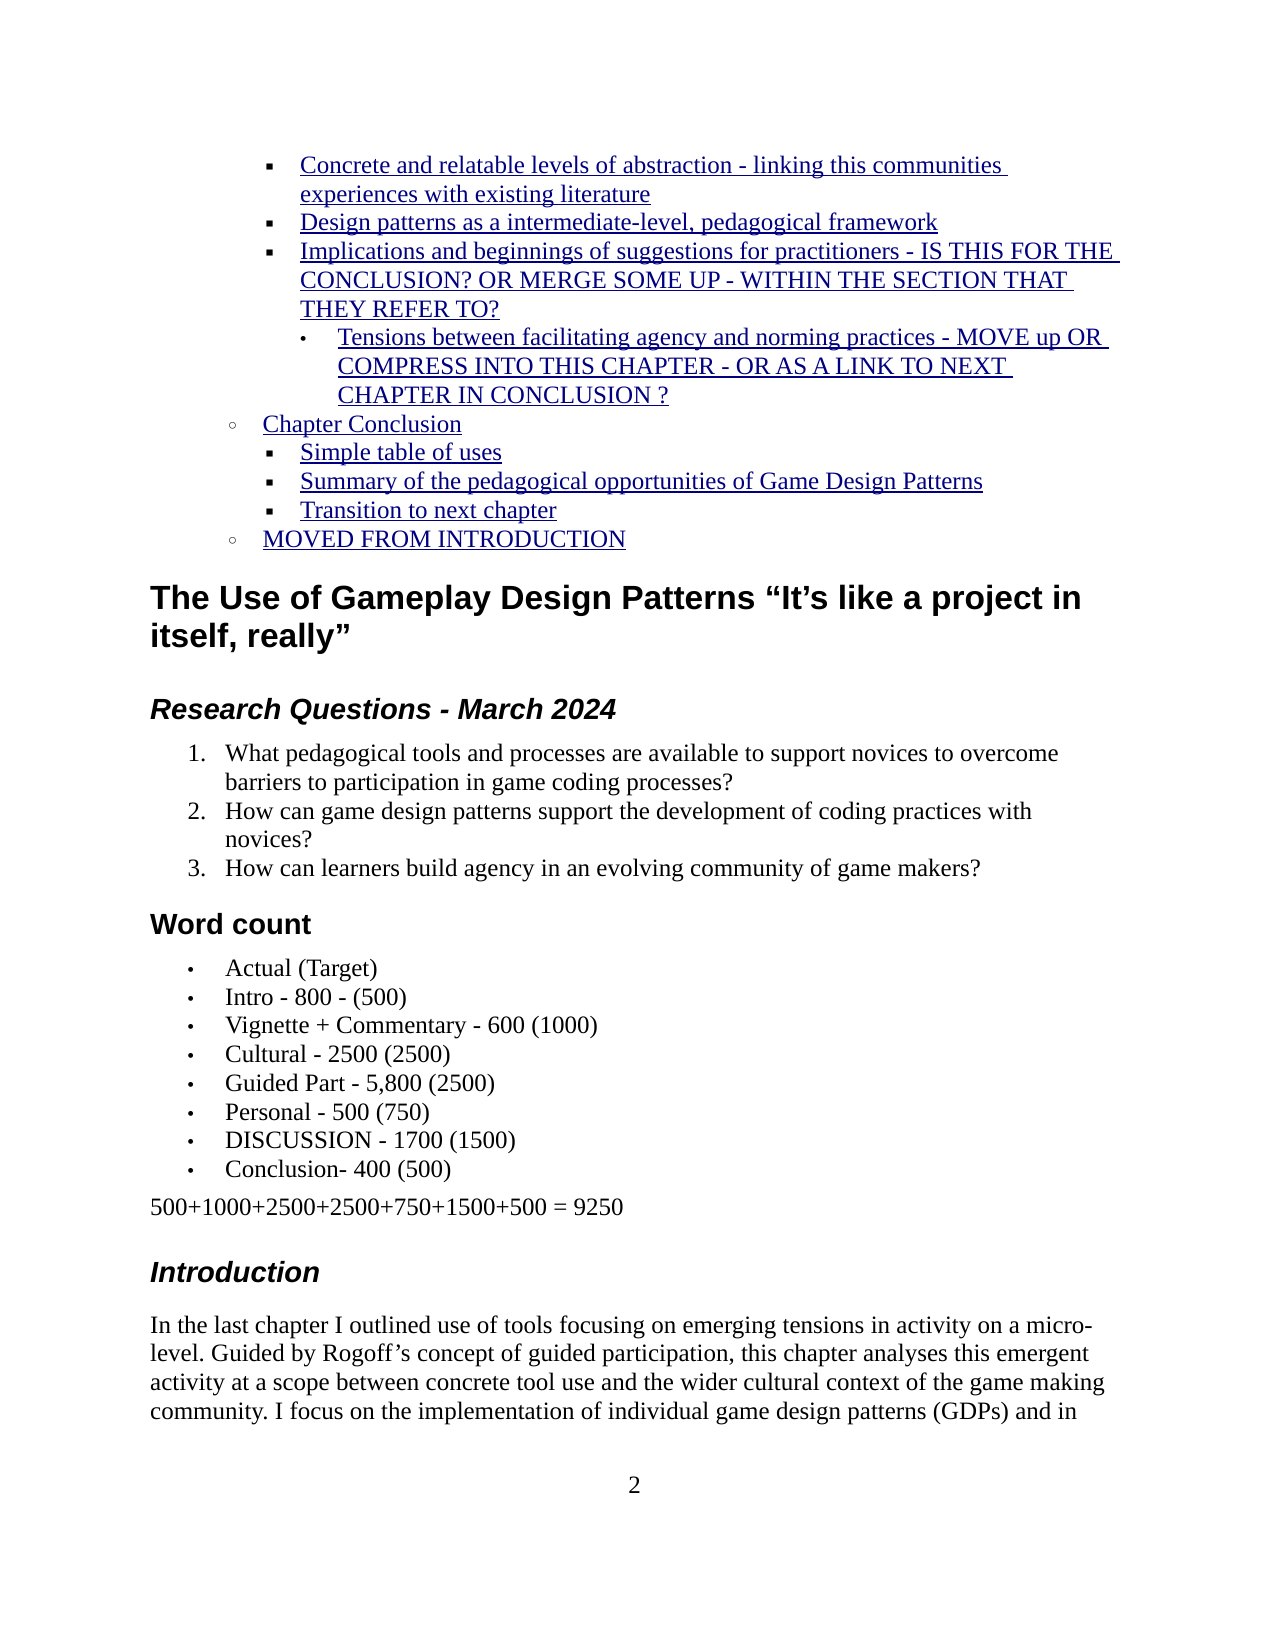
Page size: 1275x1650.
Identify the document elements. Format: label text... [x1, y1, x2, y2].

subtitle Word count [150, 907, 1125, 941]
list Personal - 500 (750) [187, 1097, 1125, 1126]
list Implications and beginnings of suggestions for practitioners - IS THIS FOR THE CONCLUSION? OR MERGE SOME UP - WITHIN THE SECTION THAT THEY REFER TO? [262, 236, 1125, 322]
list What pedagogical tools and processes are available to support novices to overcome barriers to participation in game coding processes? [187, 738, 1125, 796]
list Summary of the pedagogical opportunities of Game Design Patterns [262, 466, 1125, 495]
list Chapter Conclusion [225, 409, 1125, 437]
text In the last chapter I outlined use of tools focusing on emerging tensions in activity on a micro-level. Guided by Rogoff’s concept of guided participation, this chapter analyses this emergent activity at a scope between concrete tool use and the wider cultural context of the game making community. I focus on the implementation of individual game design patterns (GDPs) and in [150, 1310, 1125, 1425]
list Guided Part - 5,800 (2500) [187, 1068, 1125, 1097]
list Vignette + Commentary - 600 (1000) [187, 1011, 1125, 1039]
list Concrete and relatable levels of abstraction - linking this communities experiences with existing literature [262, 150, 1125, 207]
list Actual (Target) [187, 953, 1125, 982]
subtitle Introduction [150, 1255, 1125, 1288]
list How can game design patterns support the development of coding practices with novices? [187, 796, 1125, 853]
subtitle Research Questions - March 2024 [150, 692, 1125, 726]
list Tensions between facilitating agency and norming practices - MOVE up OR COMPRESS INTO THIS CHAPTER - OR AS A LINK TO NEXT CHAPTER IN CONCLUSION ? [300, 322, 1125, 409]
list Design patterns as a intermediate-level, pedagogical framework [262, 207, 1125, 236]
list MOVED FROM INTRODUCTION [225, 524, 1125, 552]
list Simple table of uses [262, 437, 1125, 466]
list Conclusion- 400 (500) [187, 1154, 1125, 1183]
list How can learners build agency in an evolving community of game makers? [187, 853, 1125, 882]
list Cultural - 2500 (2500) [187, 1039, 1125, 1068]
subtitle The Use of Gameplay Design Patterns “It’s like a project in itself, really” [150, 577, 1125, 655]
list DISCUSSION - 1700 (1500) [187, 1126, 1125, 1154]
text 500+1000+2500+2500+750+1500+500 = 9250 [150, 1192, 1125, 1221]
list Intro - 800 - (500) [187, 982, 1125, 1011]
list Transition to next chapter [262, 495, 1125, 524]
